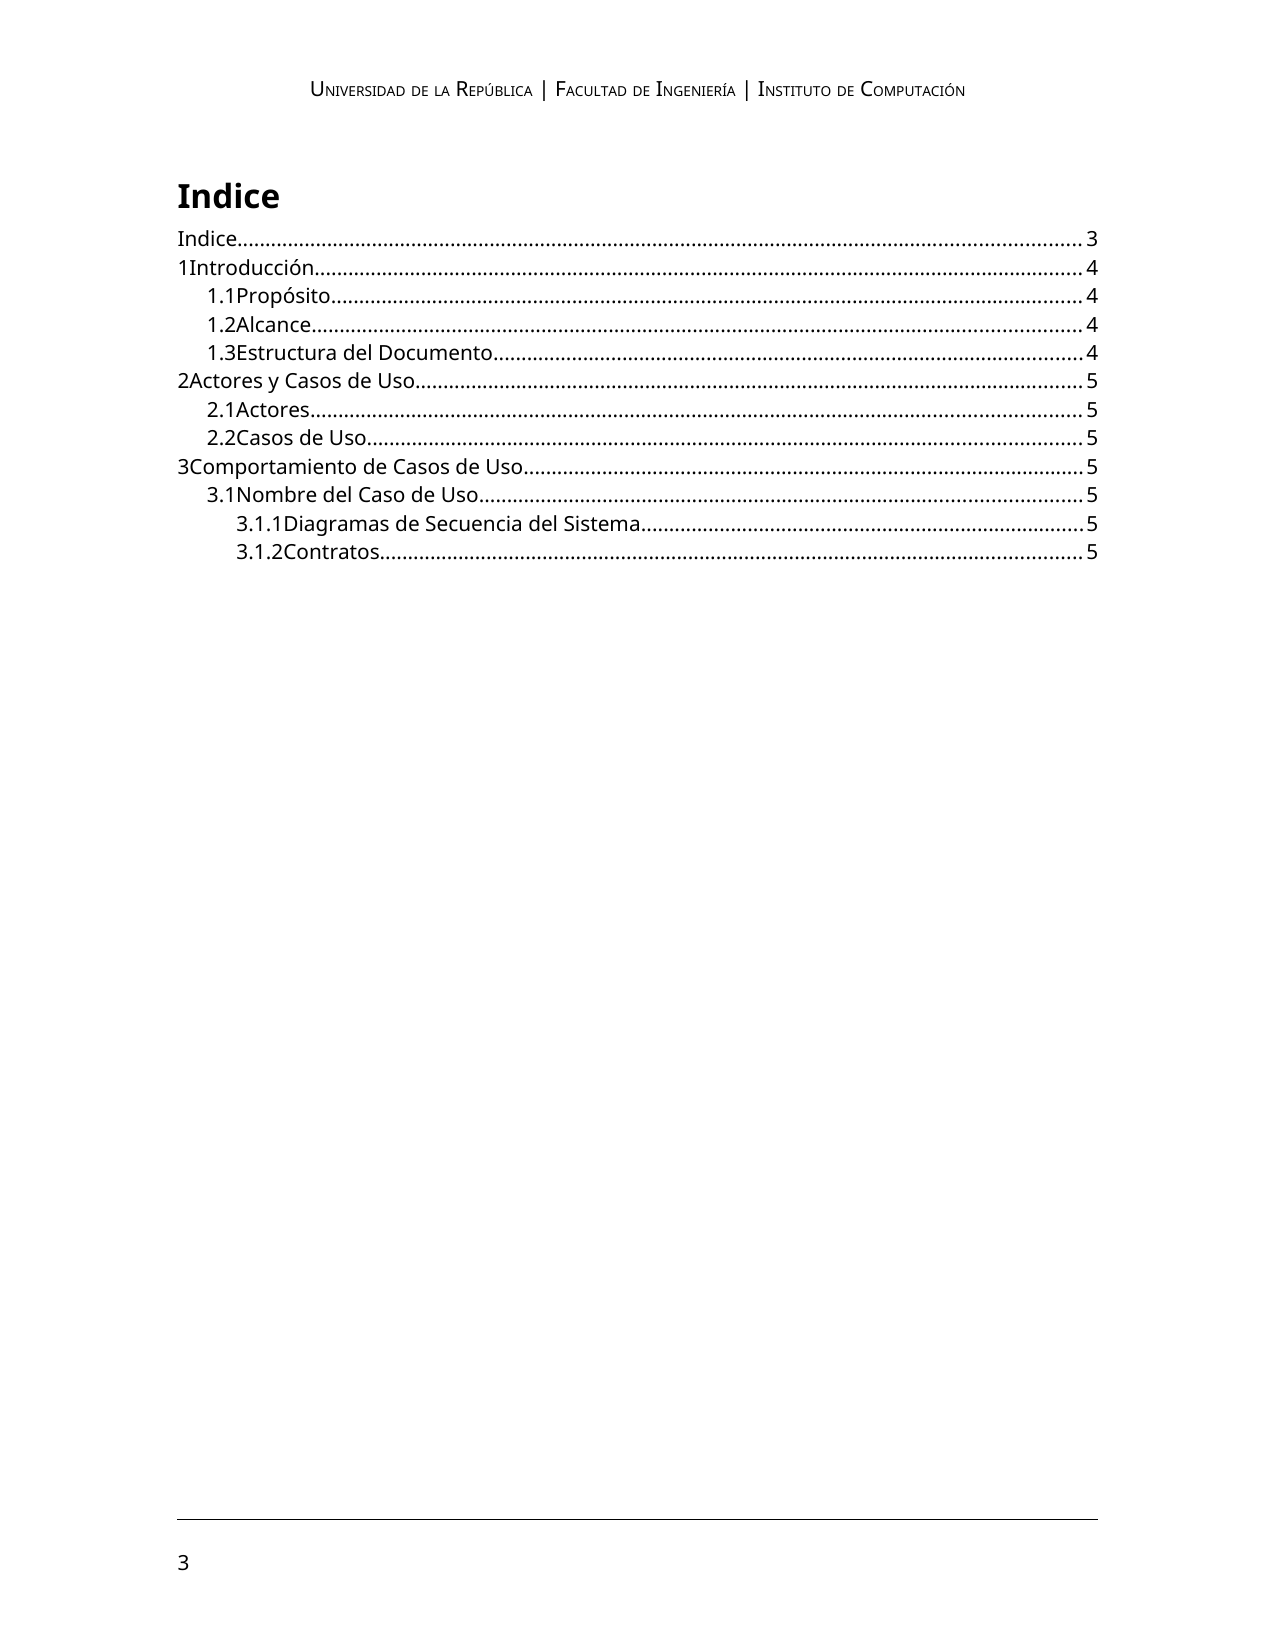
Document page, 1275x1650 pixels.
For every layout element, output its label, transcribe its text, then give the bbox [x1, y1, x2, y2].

text 2.1Actores 5 [207, 395, 1098, 423]
text 1Introducción 4 [177, 253, 1098, 281]
text 3.1.1Diagramas de Secuencia del Sistema 5 [236, 509, 1098, 537]
subtitle Indice [177, 173, 1098, 218]
text 1.1Propósito 4 [207, 281, 1098, 310]
text 2Actores y Casos de Uso 5 [177, 367, 1098, 395]
text Indice 3 [177, 224, 1098, 253]
text 3.1.2Contratos 5 [236, 537, 1098, 566]
text 3.1Nombre del Caso de Uso 5 [207, 480, 1098, 509]
text 1.3Estructura del Documento 4 [207, 338, 1098, 367]
text 3Comportamiento de Casos de Uso 5 [177, 452, 1098, 480]
text 1.2Alcance 4 [207, 310, 1098, 338]
text 2.2Casos de Uso 5 [207, 423, 1098, 452]
